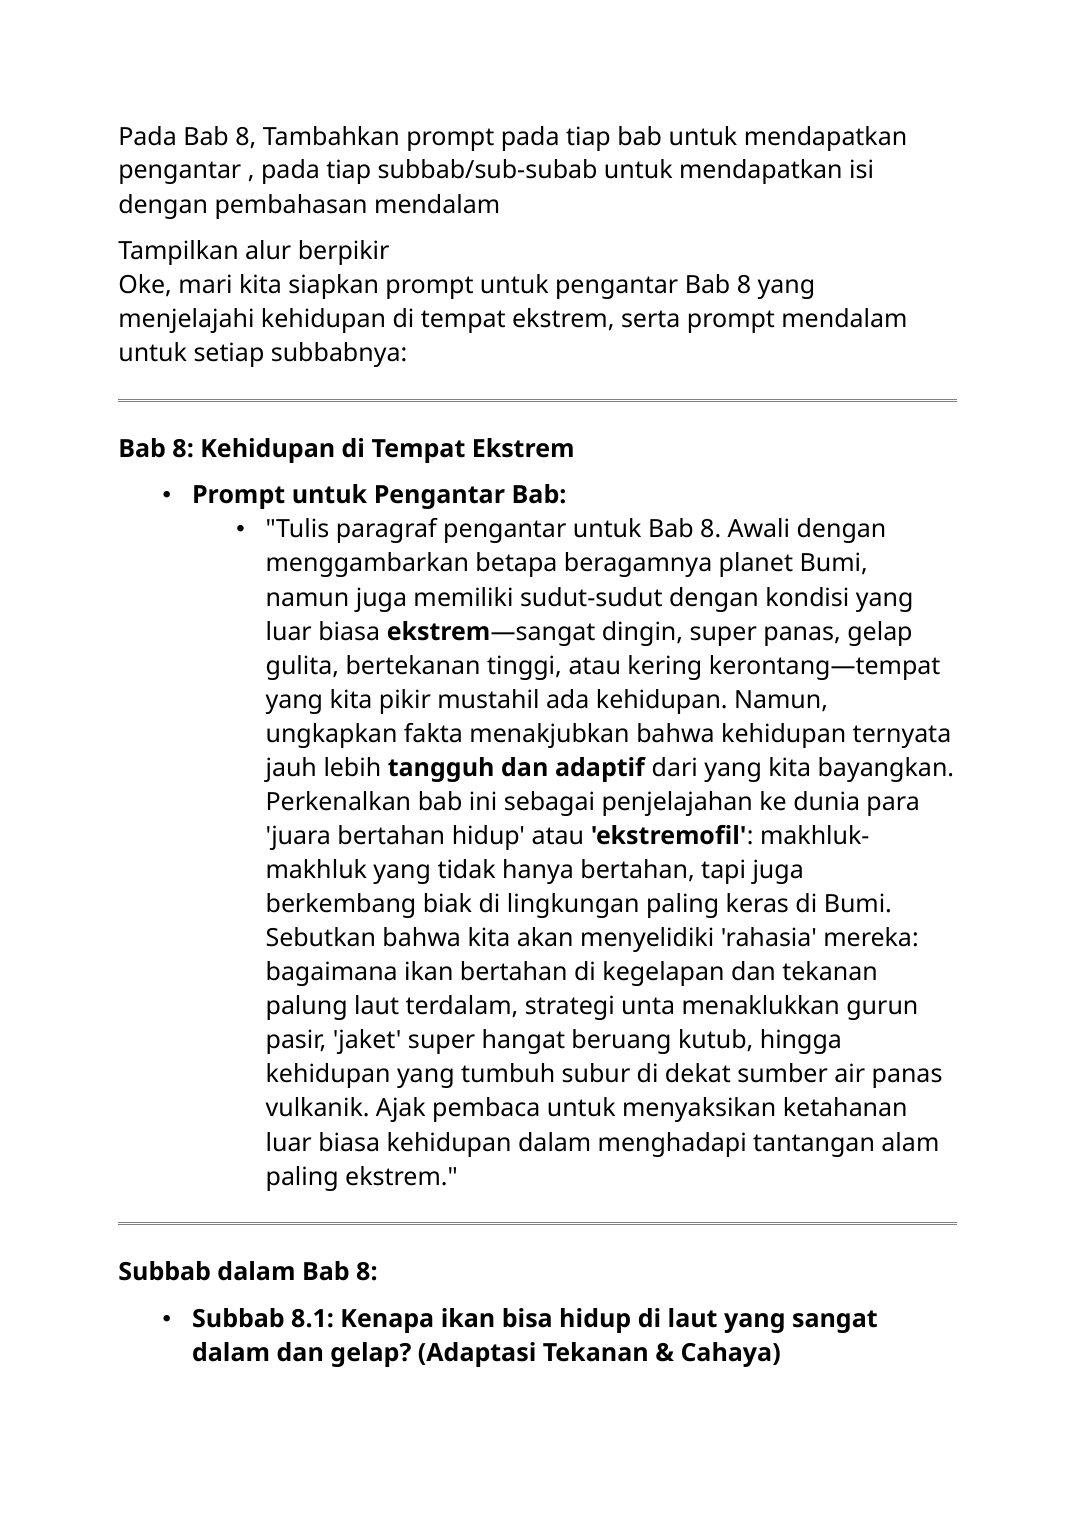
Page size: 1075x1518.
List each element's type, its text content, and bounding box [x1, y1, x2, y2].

list Prompt untuk Pengantar Bab: [162, 477, 957, 511]
text Subbab dalam Bab 8: [118, 1254, 957, 1288]
text Oke, mari kita siapkan prompt untuk pengantar Bab 8 yang menjelajahi kehidupan di tempat ekstrem, serta prompt mendalam untuk setiap subbabnya: [118, 267, 957, 369]
list "Tulis paragraf pengantar untuk Bab 8. Awali dengan menggambarkan betapa beragamnya planet Bumi, namun juga memiliki sudut-sudut dengan kondisi yang luar biasa ekstrem—sangat dingin, super panas, gelap gulita, bertekanan tinggi, atau kering kerontang—tempat yang kita pikir mustahil ada kehidupan. Namun, ungkapkan fakta menakjubkan bahwa kehidupan ternyata jauh lebih tangguh dan adaptif dari yang kita bayangkan. Perkenalkan bab ini sebagai penjelajahan ke dunia para 'juara bertahan hidup' atau 'ekstremofil': makhluk-makhluk yang tidak hanya bertahan, tapi juga berkembang biak di lingkungan paling keras di Bumi. Sebutkan bahwa kita akan menyelidiki 'rahasia' mereka: bagaimana ikan bertahan di kegelapan dan tekanan palung laut terdalam, strategi unta menaklukkan gurun pasir, 'jaket' super hangat beruang kutub, hingga kehidupan yang tumbuh subur di dekat sumber air panas vulkanik. Ajak pembaca untuk menyaksikan ketahanan luar biasa kehidupan dalam menghadapi tantangan alam paling ekstrem." [236, 511, 957, 1192]
text Tampilkan alur berpikir [118, 233, 957, 267]
list Subbab 8.1: Kenapa ikan bisa hidup di laut yang sangat dalam dan gelap? (Adaptasi Tekanan & Cahaya) [162, 1300, 957, 1368]
text Pada Bab 8, Tambahkan prompt pada tiap bab untuk mendapatkan pengantar , pada tiap subbab/sub-subab untuk mendapatkan isi dengan pembahasan mendalam [118, 118, 957, 220]
text Bab 8: Kehidupan di Tempat Ekstrem [118, 430, 957, 464]
